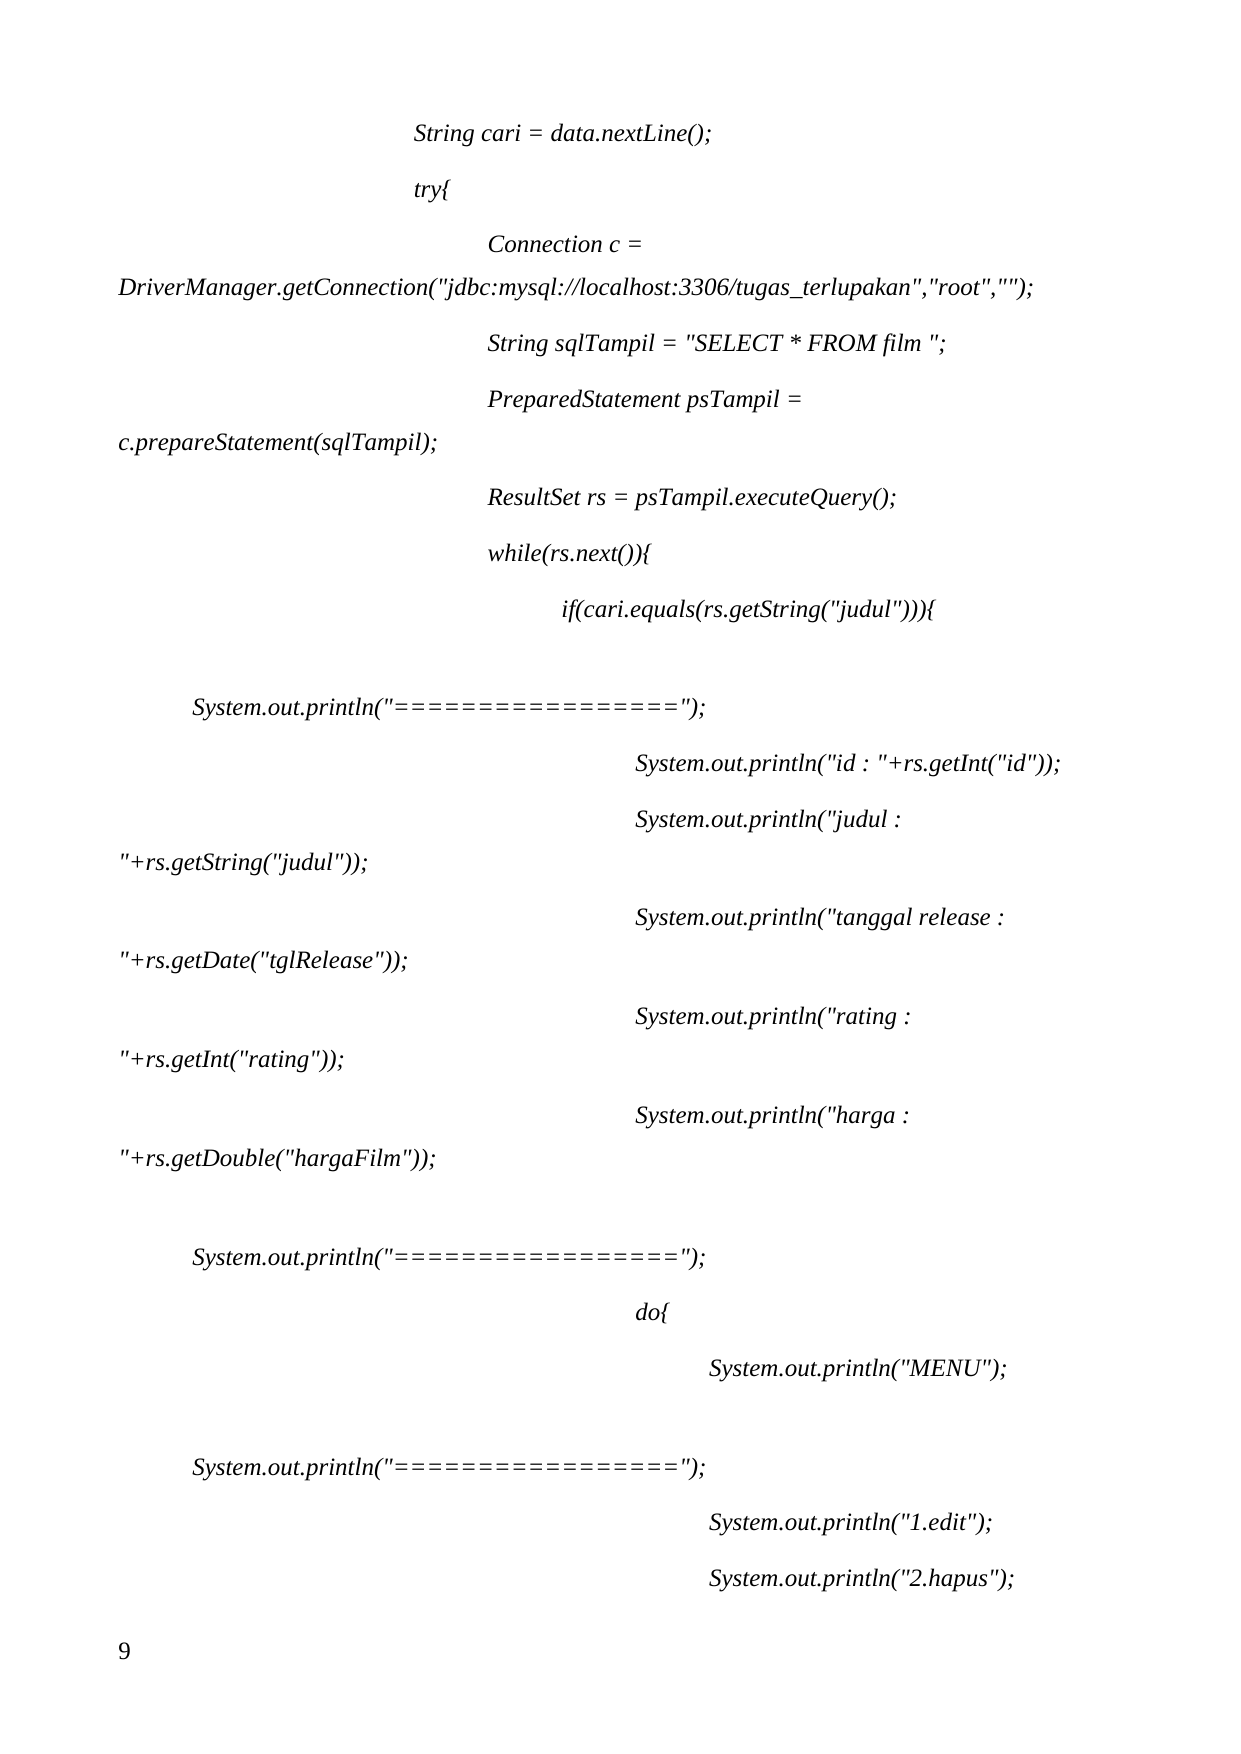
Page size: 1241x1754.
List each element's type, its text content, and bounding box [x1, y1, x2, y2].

text try{ [118, 174, 1122, 202]
text PreparedStatement psTampil = c.prepareStatement(sqlTampil); [118, 384, 1122, 456]
text System.out.println("1.edit"); [118, 1507, 1122, 1536]
text System.out.println("tanggal release : "+rs.getDate("tglRelease")); [118, 902, 1122, 974]
text if(cari.equals(rs.getString("judul"))){ [118, 594, 1122, 622]
text System.out.println("id : "+rs.getInt("id")); [118, 748, 1122, 777]
text do{ [118, 1297, 1122, 1326]
text System.out.println("rating : "+rs.getInt("rating")); [118, 1001, 1122, 1073]
text System.out.println("MENU"); [118, 1353, 1122, 1382]
text System.out.println("2.hapus"); [118, 1563, 1122, 1592]
text String sqlTampil = "SELECT * FROM film "; [118, 328, 1122, 357]
text String cari = data.nextLine(); [118, 118, 1122, 147]
text ResultSet rs = psTampil.executeQuery(); [118, 482, 1122, 511]
text System.out.println("================="); [118, 649, 1122, 721]
text System.out.println("================="); [118, 1409, 1122, 1481]
text System.out.println("harga : "+rs.getDouble("hargaFilm")); [118, 1100, 1122, 1172]
text System.out.println("judul : "+rs.getString("judul")); [118, 804, 1122, 876]
text Connection c = DriverManager.getConnection("jdbc:mysql://localhost:3306/tugas_terlupakan","root",""); [118, 229, 1122, 301]
text System.out.println("================="); [118, 1199, 1122, 1271]
text while(rs.next()){ [118, 538, 1122, 567]
